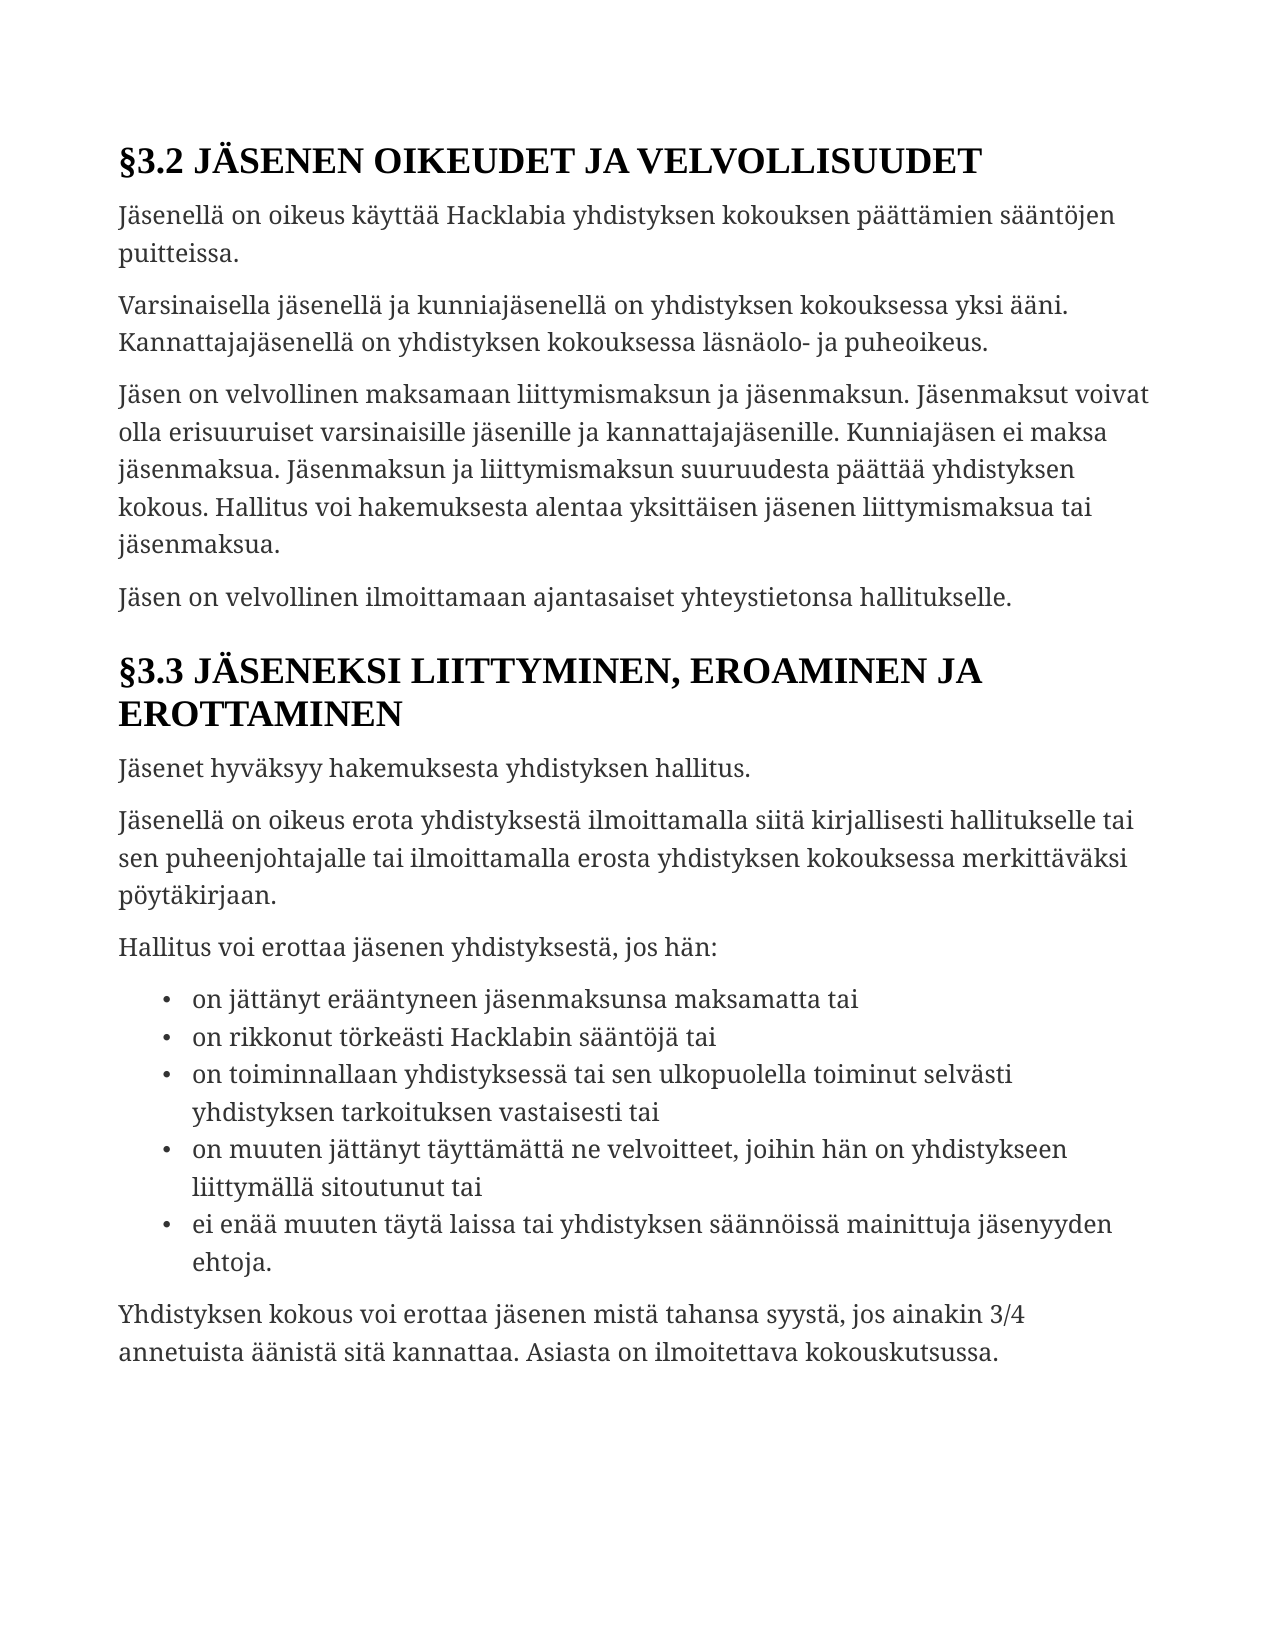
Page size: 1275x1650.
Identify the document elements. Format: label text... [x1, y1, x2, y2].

subtitle §3.2 JÄSENEN OIKEUDET JA VELVOLLISUUDET [118, 139, 1157, 182]
list on rikkonut törkeästi Hacklabin sääntöjä tai [162, 1016, 1157, 1054]
list on toiminnallaan yhdistyksessä tai sen ulkopuolella toiminut selvästi yhdistyksen tarkoituksen vastaisesti tai [162, 1054, 1157, 1129]
list ei enää muuten täytä laissa tai yhdistyksen säännöissä mainittuja jäsenyyden ehtoja. [162, 1204, 1157, 1279]
text Jäsen on velvollinen ilmoittamaan ajantasaiset yhteystietonsa hallitukselle. [118, 576, 1157, 613]
subtitle §3.3 JÄSENEKSI LIITTYMINEN, EROAMINEN JA EROTTAMINEN [118, 649, 1157, 735]
text Jäsenellä on oikeus erota yhdistyksestä ilmoittamalla siitä kirjallisesti hallitukselle tai sen puheenjohtajalle tai ilmoittamalla erosta yhdistyksen kokouksessa merkittäväksi pöytäkirjaan. [118, 799, 1157, 912]
text Jäsenellä on oikeus käyttää Hacklabia yhdistyksen kokouksen päättämien sääntöjen puitteissa. [118, 194, 1157, 269]
text Varsinaisella jäsenellä ja kunniajäsenellä on yhdistyksen kokouksessa yksi ääni. Kannattajajäsenellä on yhdistyksen kokouksessa läsnäolo- ja puheoikeus. [118, 284, 1157, 359]
text Hallitus voi erottaa jäsenen yhdistyksestä, jos hän: [118, 927, 1157, 964]
text Yhdistyksen kokous voi erottaa jäsenen mistä tahansa syystä, jos ainakin 3/4 annetuista äänistä sitä kannattaa. Asiasta on ilmoitettava kokouskutsussa. [118, 1293, 1157, 1368]
list on muuten jättänyt täyttämättä ne velvoitteet, joihin hän on yhdistykseen liittymällä sitoutunut tai [162, 1129, 1157, 1204]
text Jäsenet hyväksyy hakemuksesta yhdistyksen hallitus. [118, 747, 1157, 785]
text Jäsen on velvollinen maksamaan liittymismaksun ja jäsenmaksun. Jäsenmaksut voivat olla erisuuruiset varsinaisille jäsenille ja kannattajajäsenille. Kunniajäsen ei maksa jäsenmaksua. Jäsenmaksun ja liittymismaksun suuruudesta päättää yhdistyksen kokous. Hallitus voi hakemuksesta alentaa yksittäisen jäsenen liittymismaksua tai jäsenmaksua. [118, 374, 1157, 561]
list on jättänyt erääntyneen jäsenmaksunsa maksamatta tai [162, 979, 1157, 1016]
